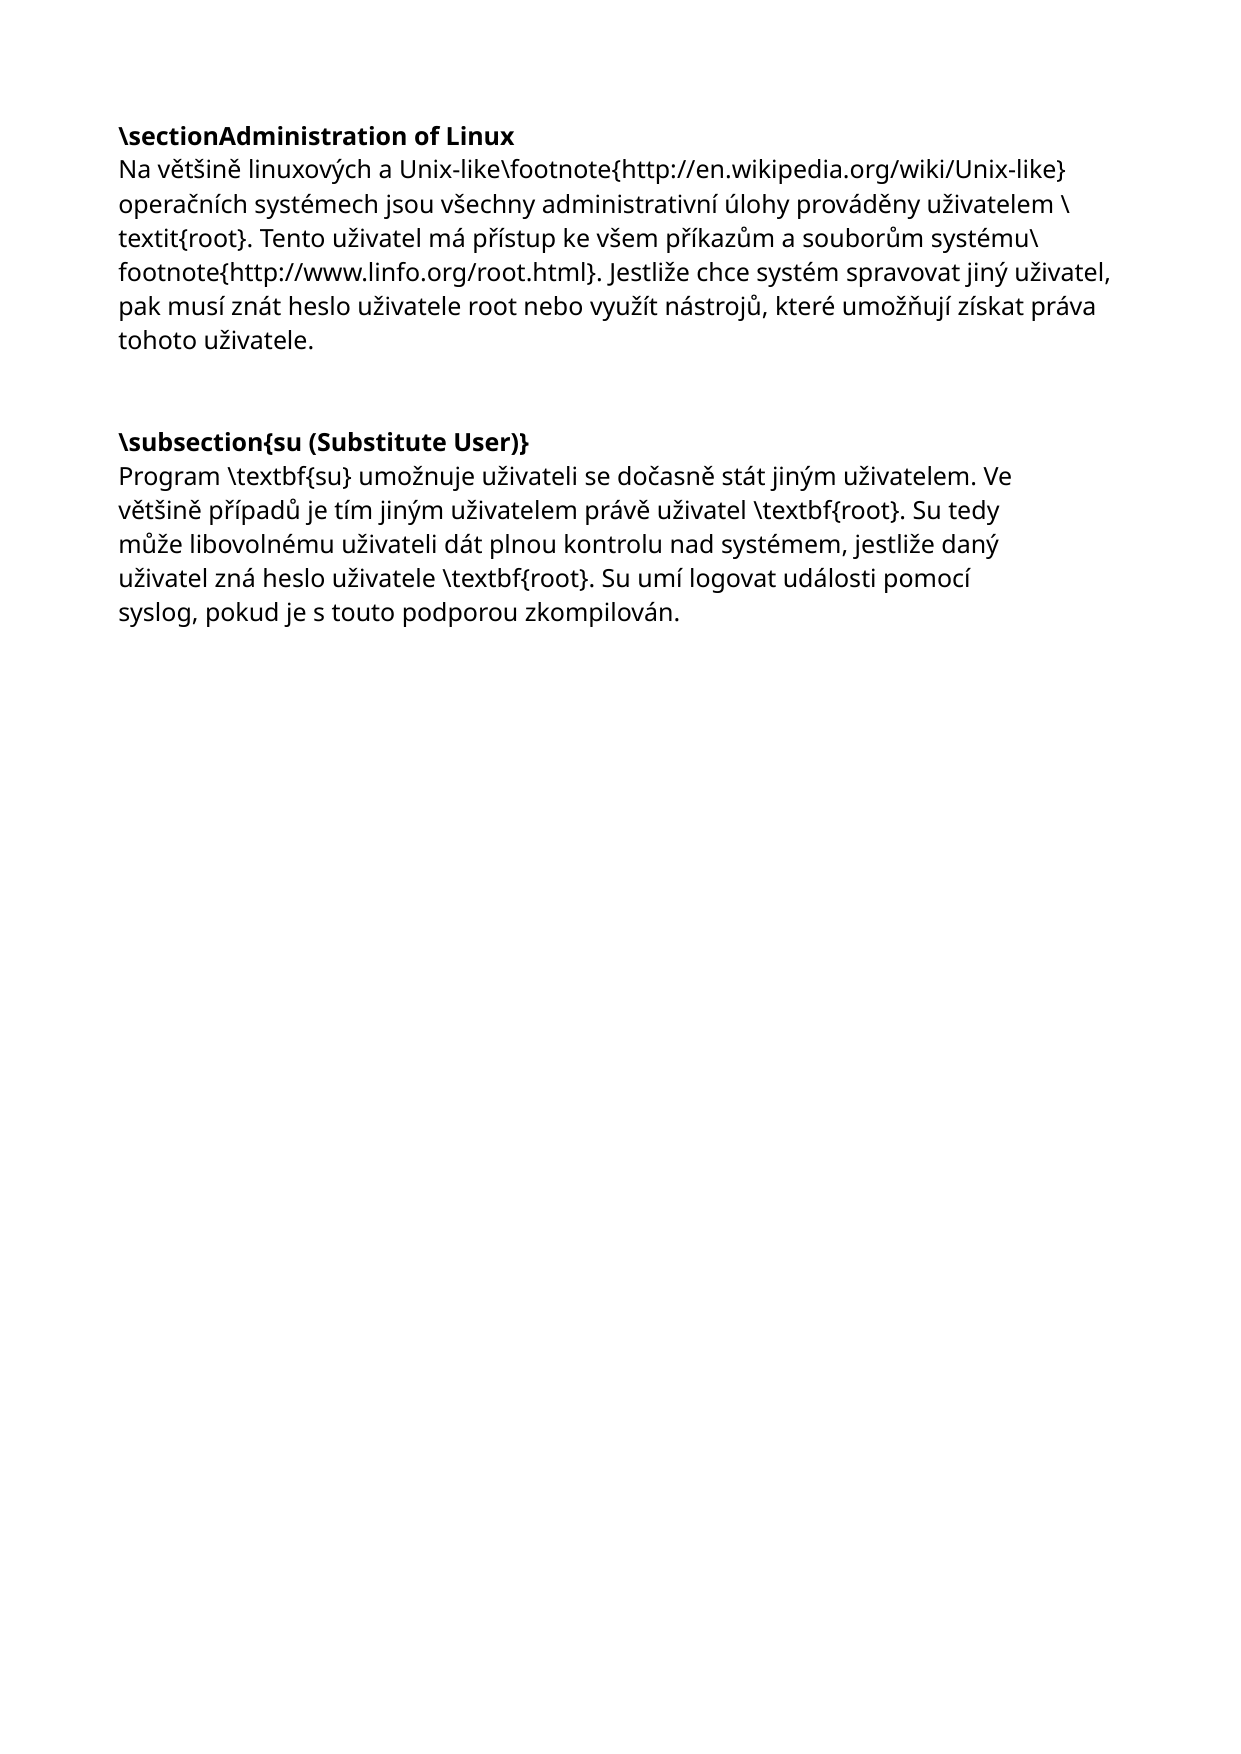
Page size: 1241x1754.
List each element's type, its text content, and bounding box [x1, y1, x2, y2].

text uživatel zná heslo uživatele \textbf{root}. Su umí logovat události pomocí [118, 561, 1122, 595]
text může libovolnému uživateli dát plnou kontrolu nad systémem, jestliže daný [118, 527, 1122, 561]
text Program \textbf{su} umožnuje uživateli se dočasně stát jiným uživatelem. Ve [118, 459, 1122, 493]
text Na většině linuxových a Unix-like\footnote{http://en.wikipedia.org/wiki/Unix-like} operačních systémech jsou všechny administrativní úlohy prováděny uživatelem \textit{root}. Tento uživatel má přístup ke všem příkazům a souborům systému\footnote{http://www.linfo.org/root.html}. Jestliže chce systém spravovat jiný uživatel, pak musí znát heslo uživatele root nebo využít nástrojů, které umožňují získat práva tohoto uživatele. [118, 152, 1122, 357]
text většině případů je tím jiným uživatelem právě uživatel \textbf{root}. Su tedy [118, 493, 1122, 527]
text syslog, pokud je s touto podporou zkompilován. [118, 595, 1122, 629]
text \sectionAdministration of Linux [118, 118, 1122, 152]
text \subsection{su (Substitute User)} [118, 425, 1122, 459]
